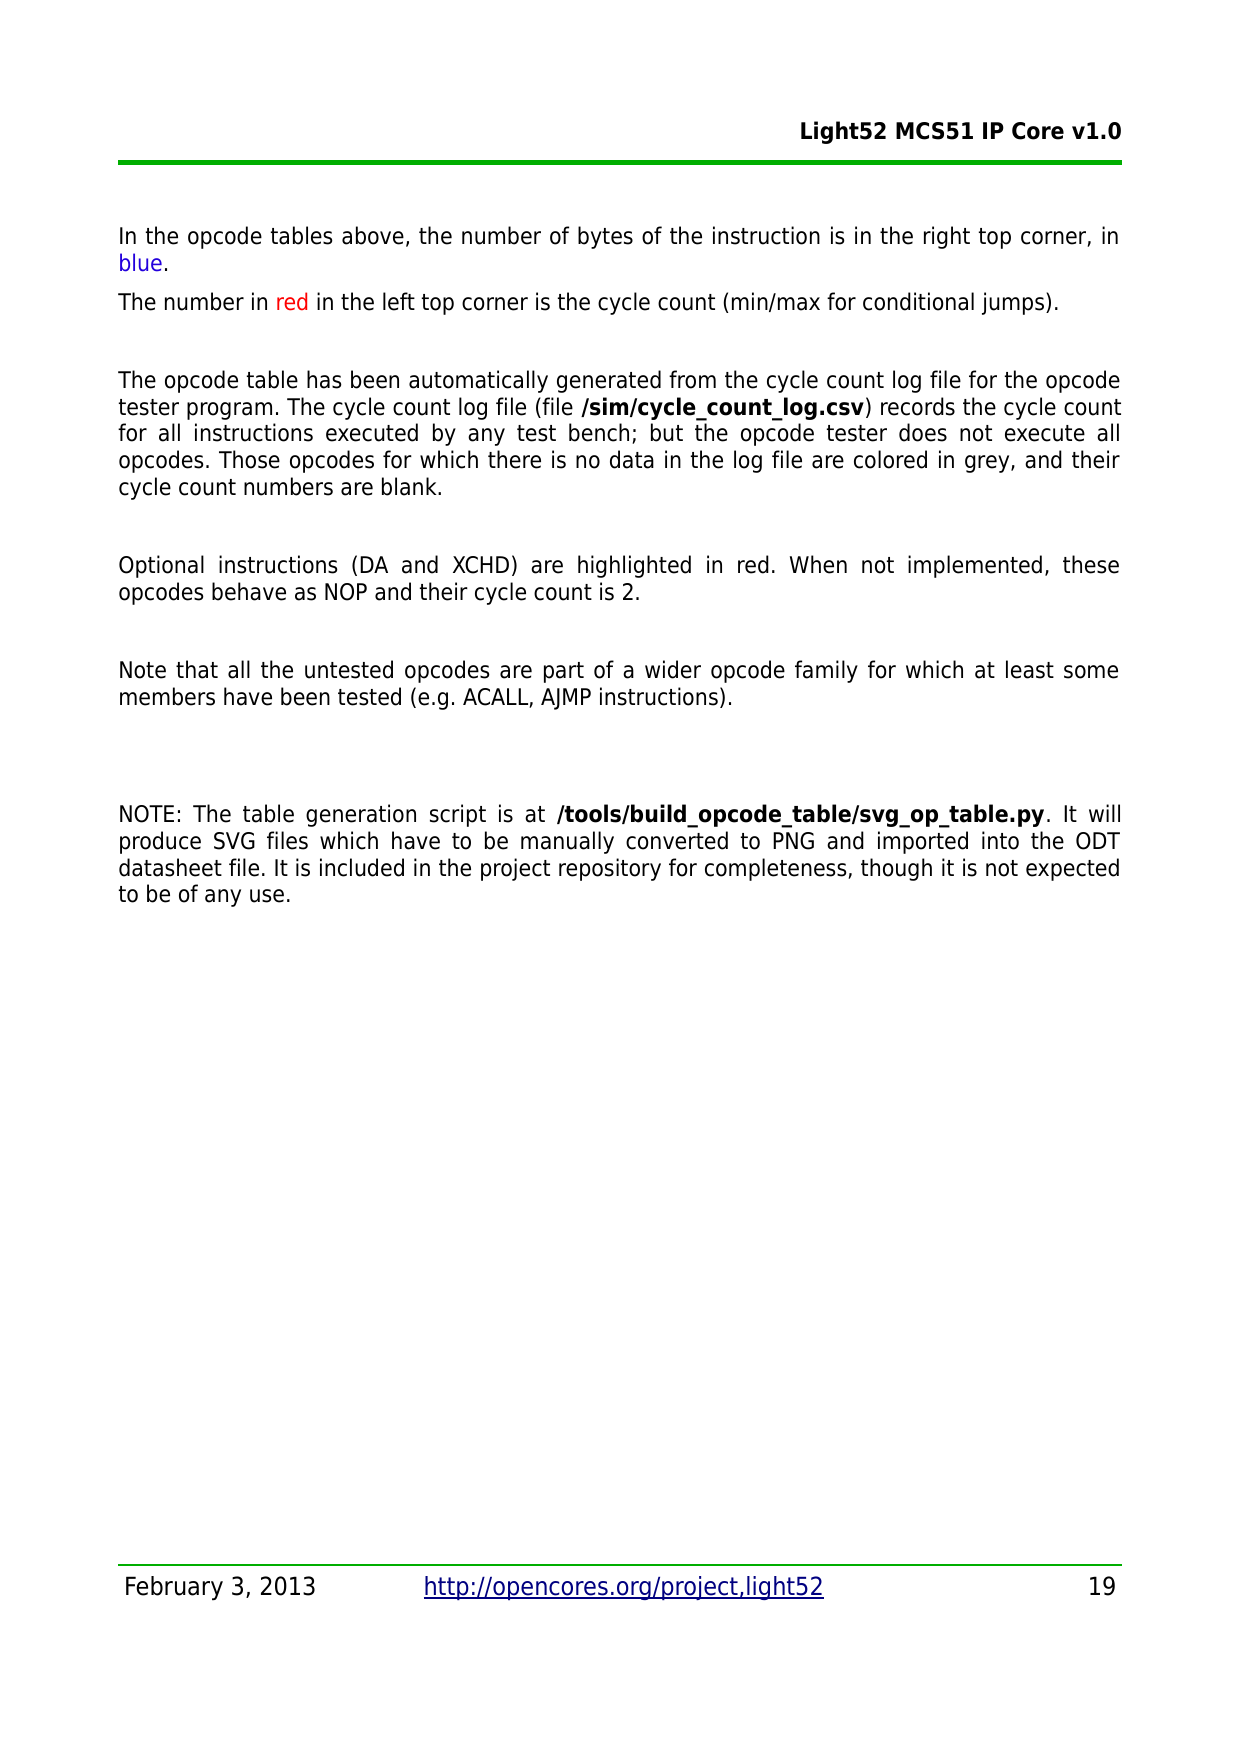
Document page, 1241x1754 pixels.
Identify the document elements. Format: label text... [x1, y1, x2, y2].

text Note that all the untested opcodes are part of a wider opcode family for which at least some members have been tested (e.g. ACALL, AJMP instructions). [118, 657, 1122, 711]
text The opcode table has been automatically generated from the cycle count log file for the opcode tester program. The cycle count log file (file /sim/cycle_count_log.csv) records the cycle count for all instructions executed by any test bench; but the opcode tester does not execute all opcodes. Those opcodes for which there is no data in the log file are colored in grey, and their cycle count numbers are blank. [118, 367, 1122, 501]
text The number in red in the left top corner is the cycle count (min/max for conditional jumps). [118, 289, 1122, 316]
text In the opcode tables above, the number of bytes of the instruction is in the right top corner, in blue. [118, 223, 1122, 276]
text Optional instructions (DA and XCHD) are highlighted in red. When not implemented, these opcodes behave as NOP and their cycle count is 2. [118, 552, 1122, 606]
text NOTE: The table generation script is at /tools/build_opcode_table/svg_op_table.py. It will produce SVG files which have to be manually converted to PNG and imported into the ODT datasheet file. It is included in the project repository for completeness, though it is not expected to be of any use. [118, 801, 1122, 908]
